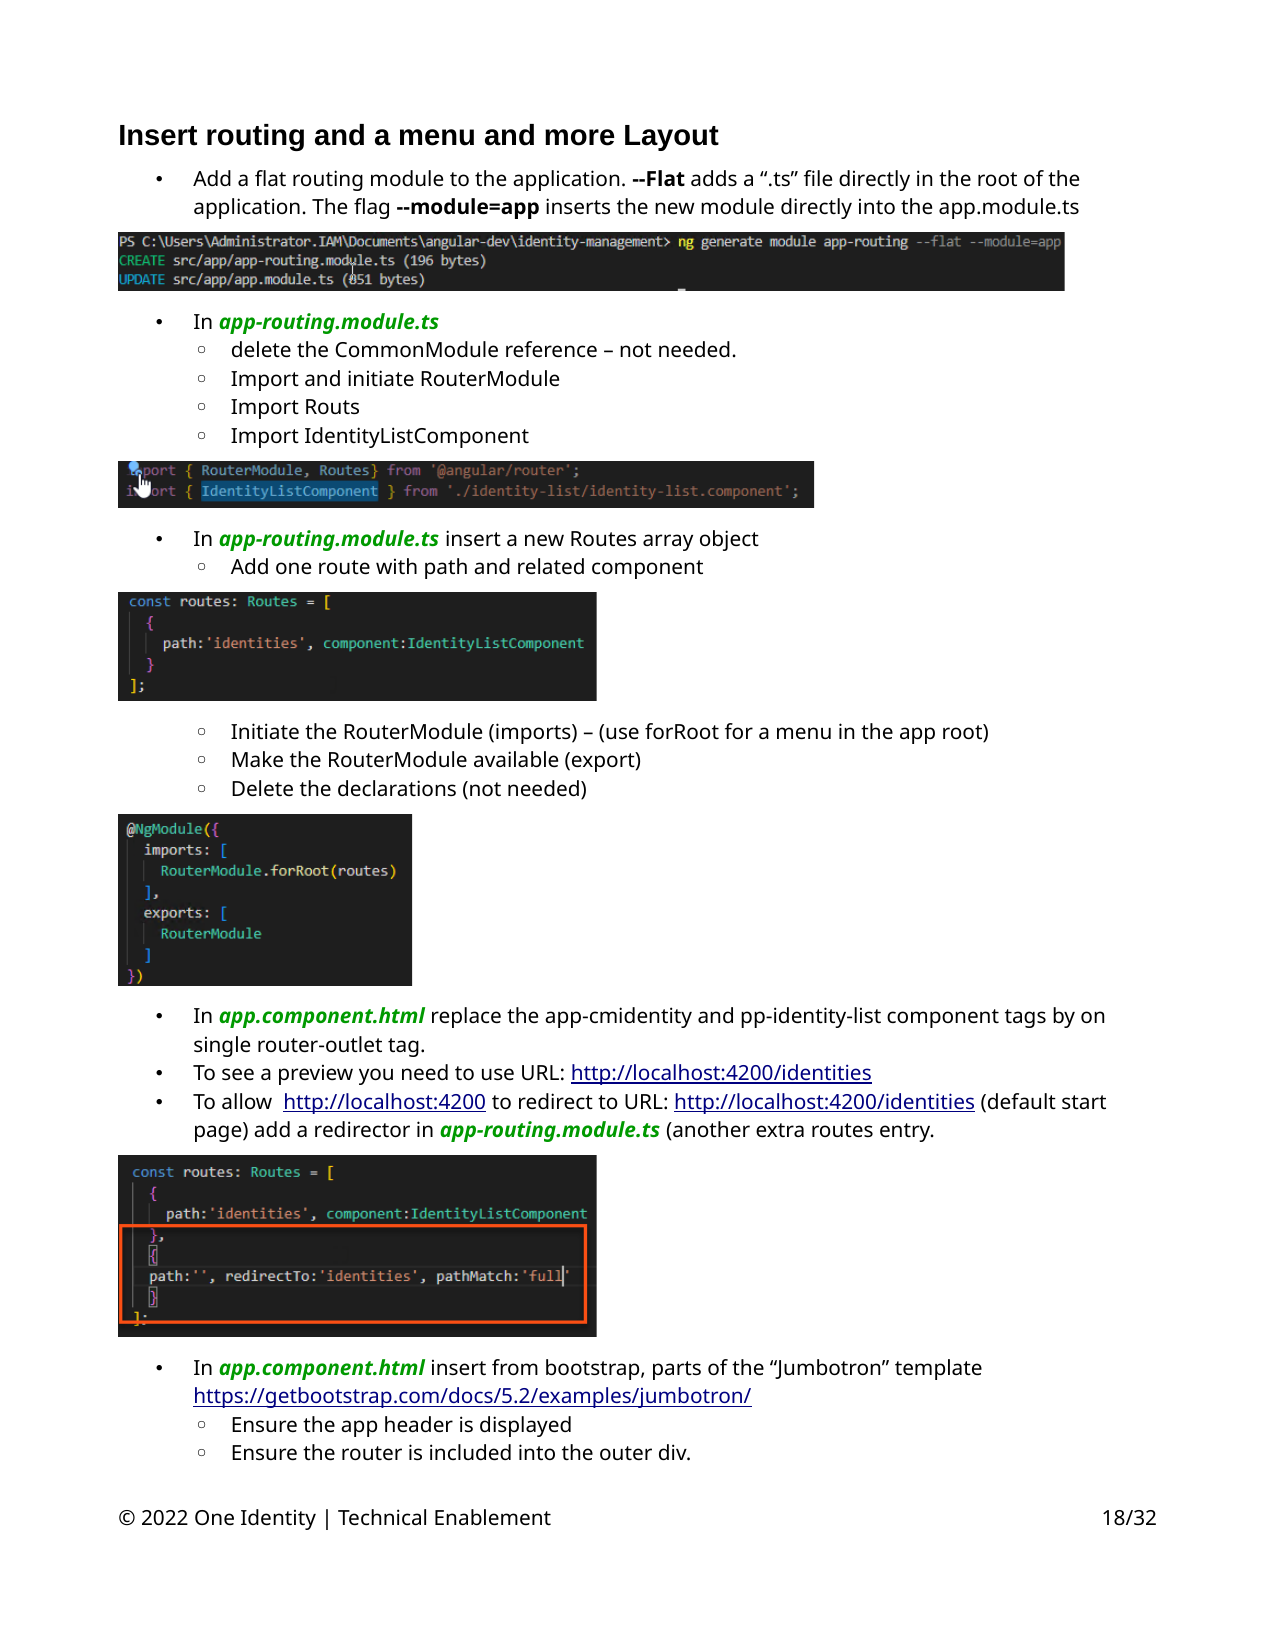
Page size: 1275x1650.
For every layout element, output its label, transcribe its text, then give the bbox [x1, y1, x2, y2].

list Add one route with path and related component [193, 552, 1157, 581]
picture [118, 814, 413, 986]
list In app-routing.module.ts [156, 307, 1157, 336]
list Import IdentityListComponent [193, 421, 1157, 449]
list delete the CommonModule reference – not needed. [193, 336, 1157, 364]
picture [118, 461, 815, 508]
list Import Routs [193, 392, 1157, 421]
list Make the RouterModule available (export) [193, 745, 1157, 774]
list Add a flat routing module to the application. --Flat adds a “.ts” file directly in the root of the application. The flag --module=app inserts the new module directly into the app.module.ts [156, 164, 1157, 221]
list Ensure the app header is displayed [193, 1410, 1157, 1438]
subtitle Insert routing and a menu and more Layout [118, 118, 1157, 152]
list Import and initiate RouterModule [193, 364, 1157, 392]
list In app.component.html replace the app-cmidentity and pp-identity-list component tags by on single router-outlet tag. [156, 1001, 1157, 1058]
list Delete the declarations (not needed) [193, 774, 1157, 802]
picture [118, 232, 1065, 291]
list To allow http://localhost:4200 to redirect to URL: http://localhost:4200/identities (default start page) add a redirector in app-routing.module.ts (another extra routes entry. [156, 1087, 1157, 1144]
picture [118, 592, 597, 701]
list In app.component.html insert from bootstrap, parts of the “Jumbotron” template https://getbootstrap.com/docs/5.2/examples/jumbotron/ [156, 1353, 1157, 1410]
list In app-routing.module.ts insert a new Routes array object [156, 524, 1157, 552]
picture [118, 1155, 597, 1337]
list To see a preview you need to use URL: http://localhost:4200/identities [156, 1058, 1157, 1087]
list Initiate the RouterModule (imports) – (use forRoot for a menu in the app root) [193, 717, 1157, 745]
list Ensure the router is included into the outer div. [193, 1438, 1157, 1467]
